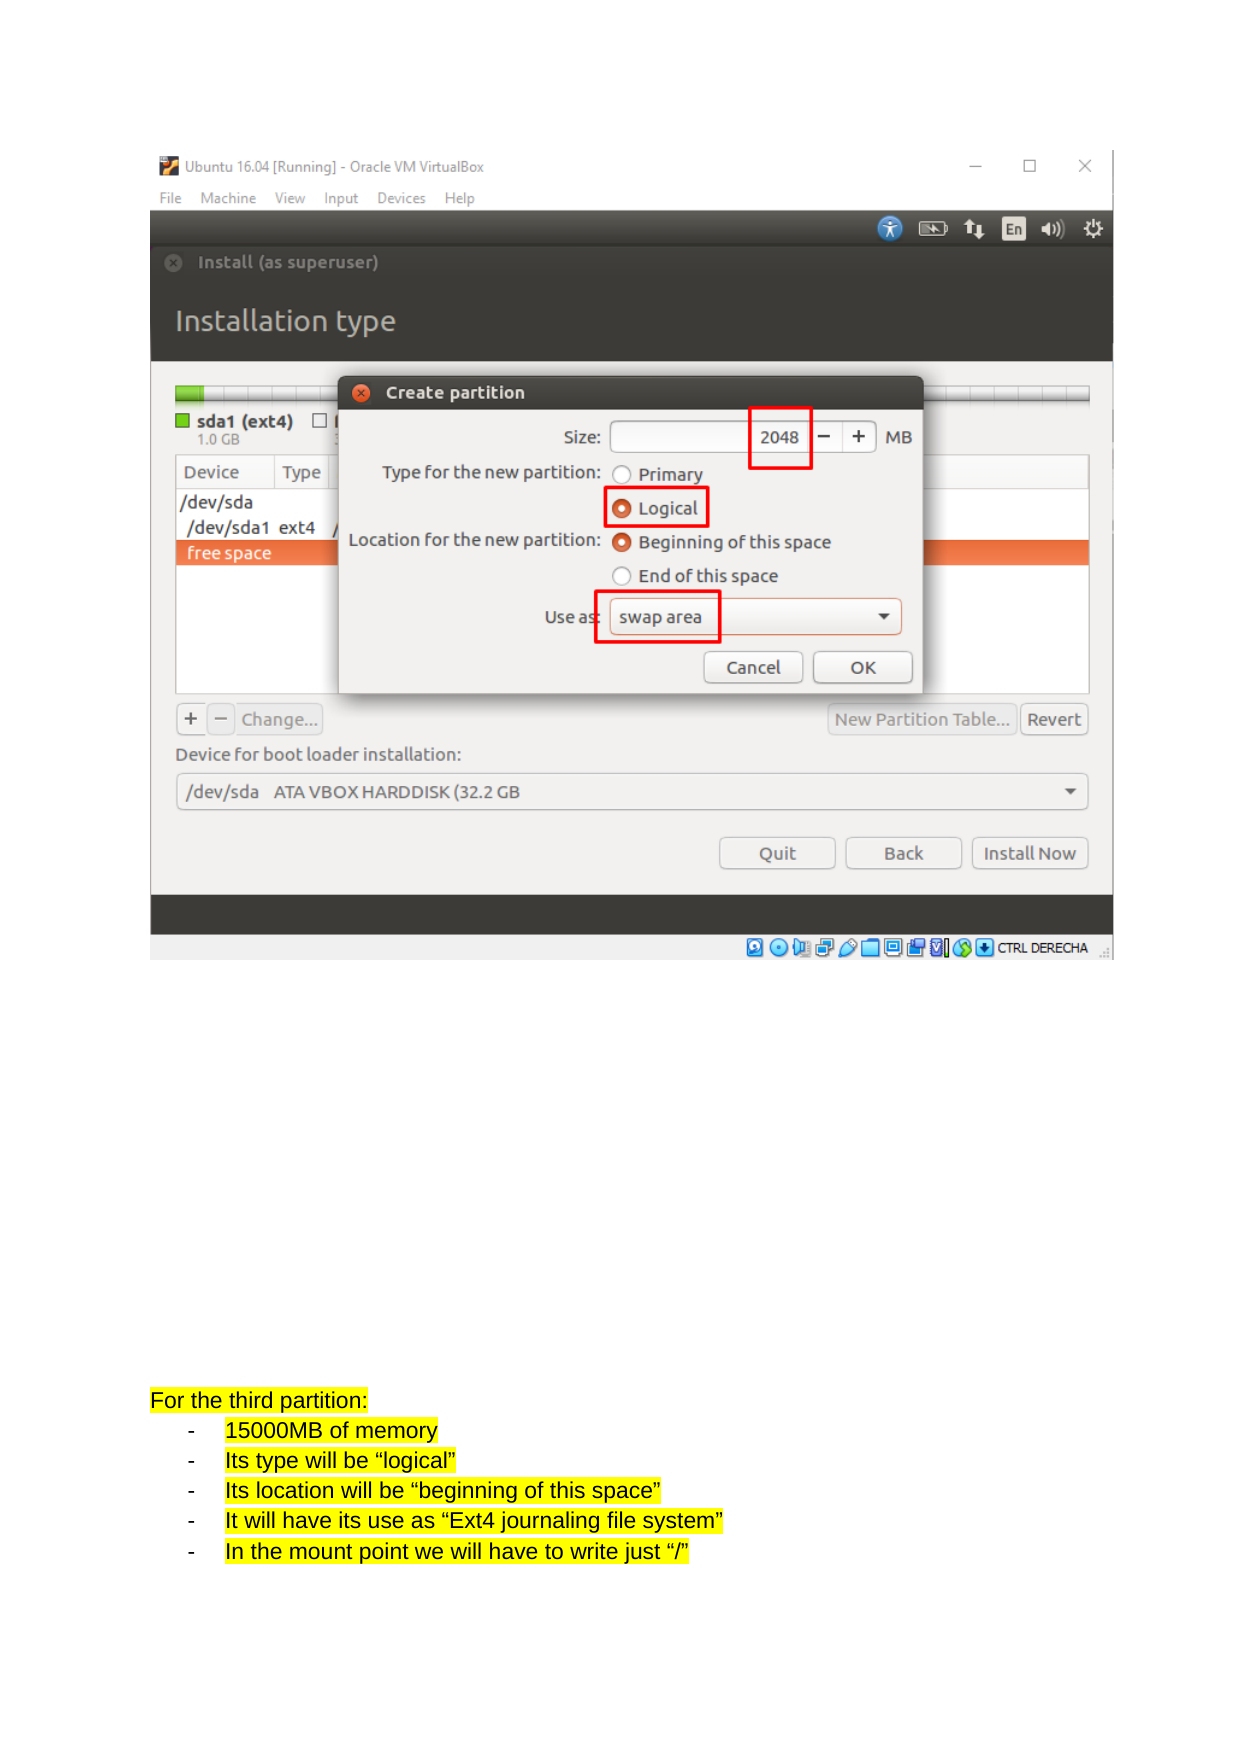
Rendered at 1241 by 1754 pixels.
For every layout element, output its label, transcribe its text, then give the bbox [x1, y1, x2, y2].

list Its location will be “beginning of this space” [187, 1477, 1090, 1504]
picture [150, 150, 1114, 960]
list In the mount point we will have to write just “/” [187, 1538, 1090, 1564]
list It will have its use as “Ext4 journaling file system” [187, 1507, 1090, 1534]
list 15000MB of memory [187, 1417, 1090, 1443]
text For the third partition: [150, 1387, 1090, 1413]
list Its type will be “logical” [187, 1447, 1090, 1473]
